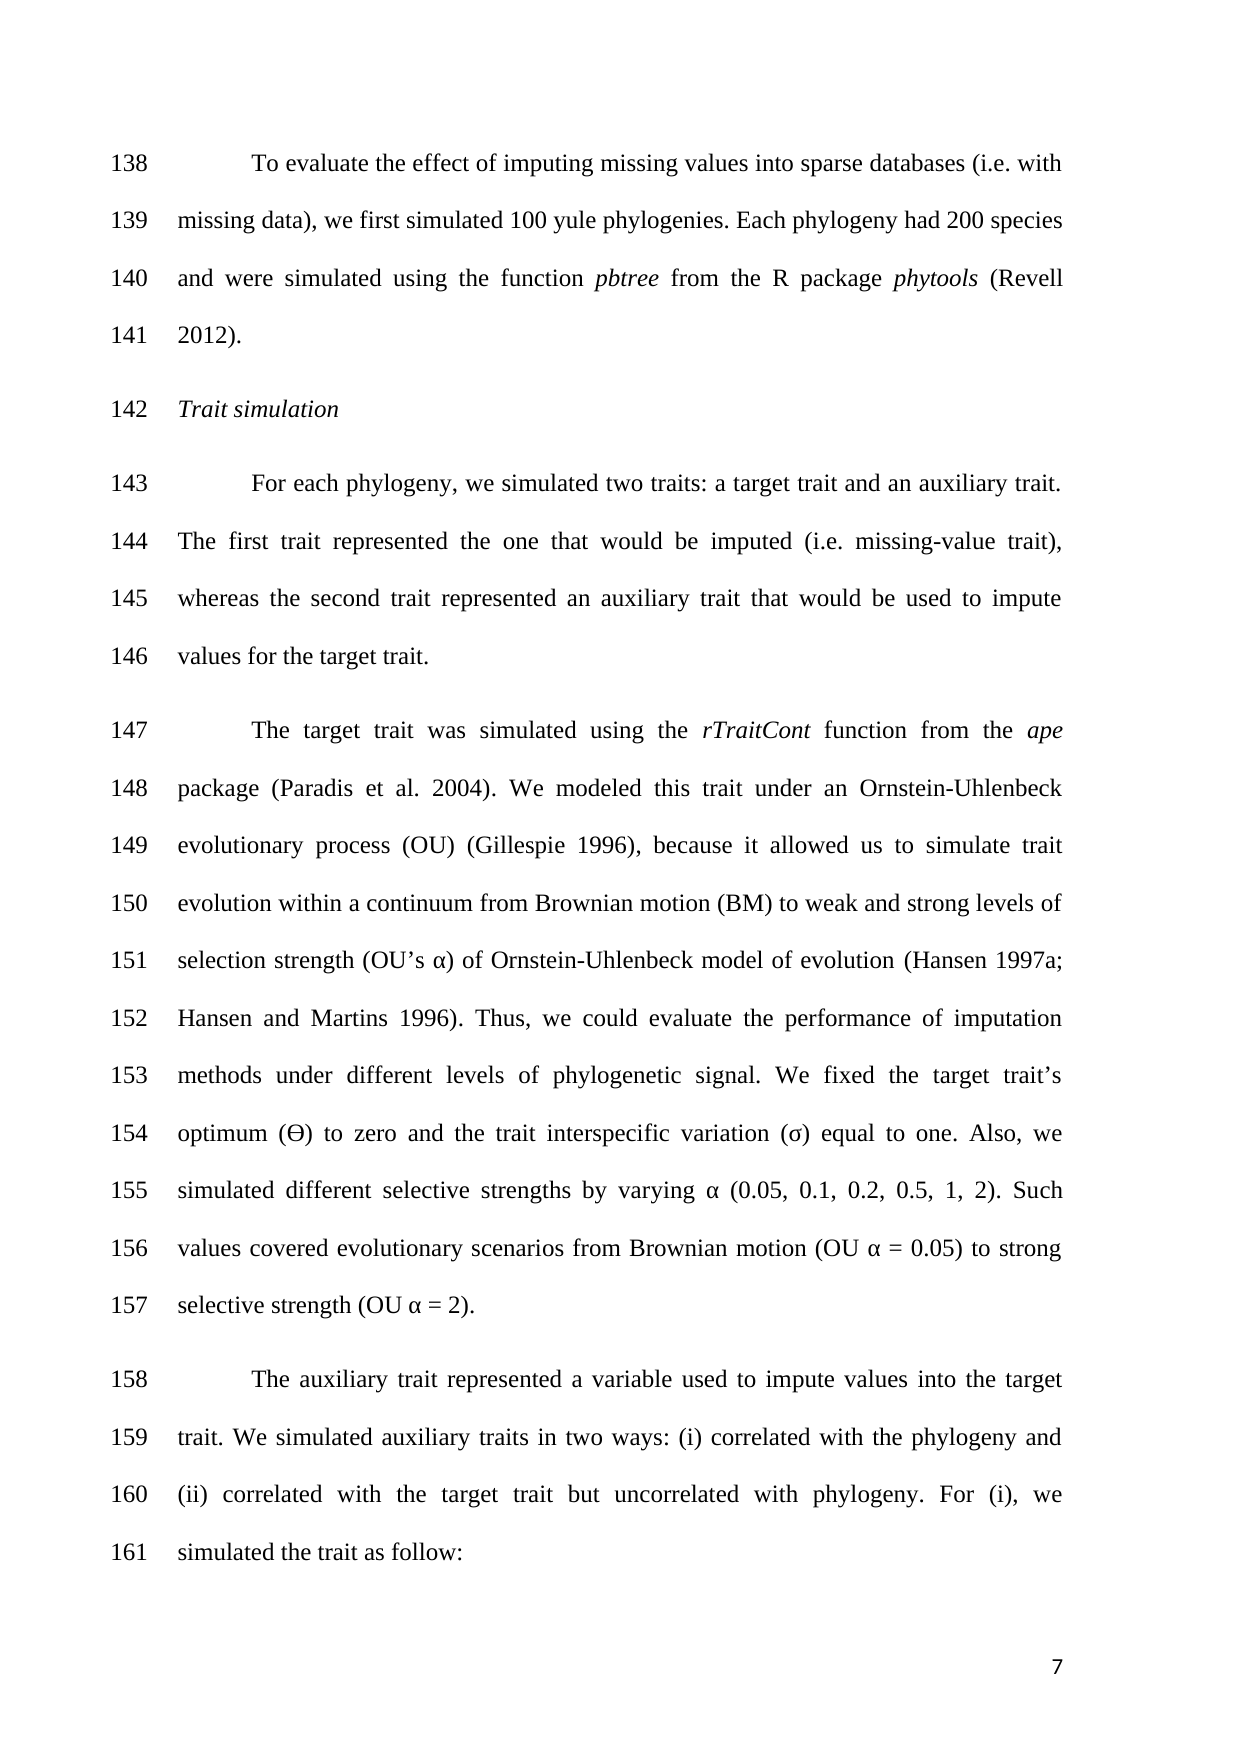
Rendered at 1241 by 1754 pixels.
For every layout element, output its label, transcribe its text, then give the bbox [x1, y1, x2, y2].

text Trait simulation [177, 394, 1063, 423]
text For each phylogeny, we simulated two traits: a target trait and an auxiliary trait. The first trait represented the one that would be imputed (i.e. missing-value trait), whereas the second trait represented an auxiliary trait that would be used to impute values for the target trait. [177, 468, 1063, 670]
text The auxiliary trait represented a variable used to impute values into the target trait. We simulated auxiliary traits in two ways: (i) correlated with the phylogeny and (ii) correlated with the target trait but uncorrelated with phylogeny. For (i), we simulated the trait as follow: [177, 1364, 1063, 1566]
text To evaluate the effect of imputing missing values into sparse databases (i.e. with missing data), we first simulated 100 yule phylogenies. Each phylogeny had 200 species and were simulated using the function pbtree from the R package phytools (Revell 2012). [177, 148, 1063, 349]
text The target trait was simulated using the rTraitCont function from the ape package (Paradis et al. 2004). We modeled this trait under an Ornstein-Uhlenbeck evolutionary process (OU) (Gillespie 1996), because it allowed us to simulate trait evolution within a continuum from Brownian motion (BM) to weak and strong levels of selection strength (OU’s α) of Ornstein-Uhlenbeck model of evolution (Hansen 1997a; Hansen and Martins 1996). Thus, we could evaluate the performance of imputation methods under different levels of phylogenetic signal. We fixed the target trait’s optimum (ϴ) to zero and the trait interspecific variation (σ) equal to one. Also, we simulated different selective strengths by varying α (0.05, 0.1, 0.2, 0.5, 1, 2). Such values covered evolutionary scenarios from Brownian motion (OU α = 0.05) to strong selective strength (OU α = 2). [177, 715, 1063, 1319]
